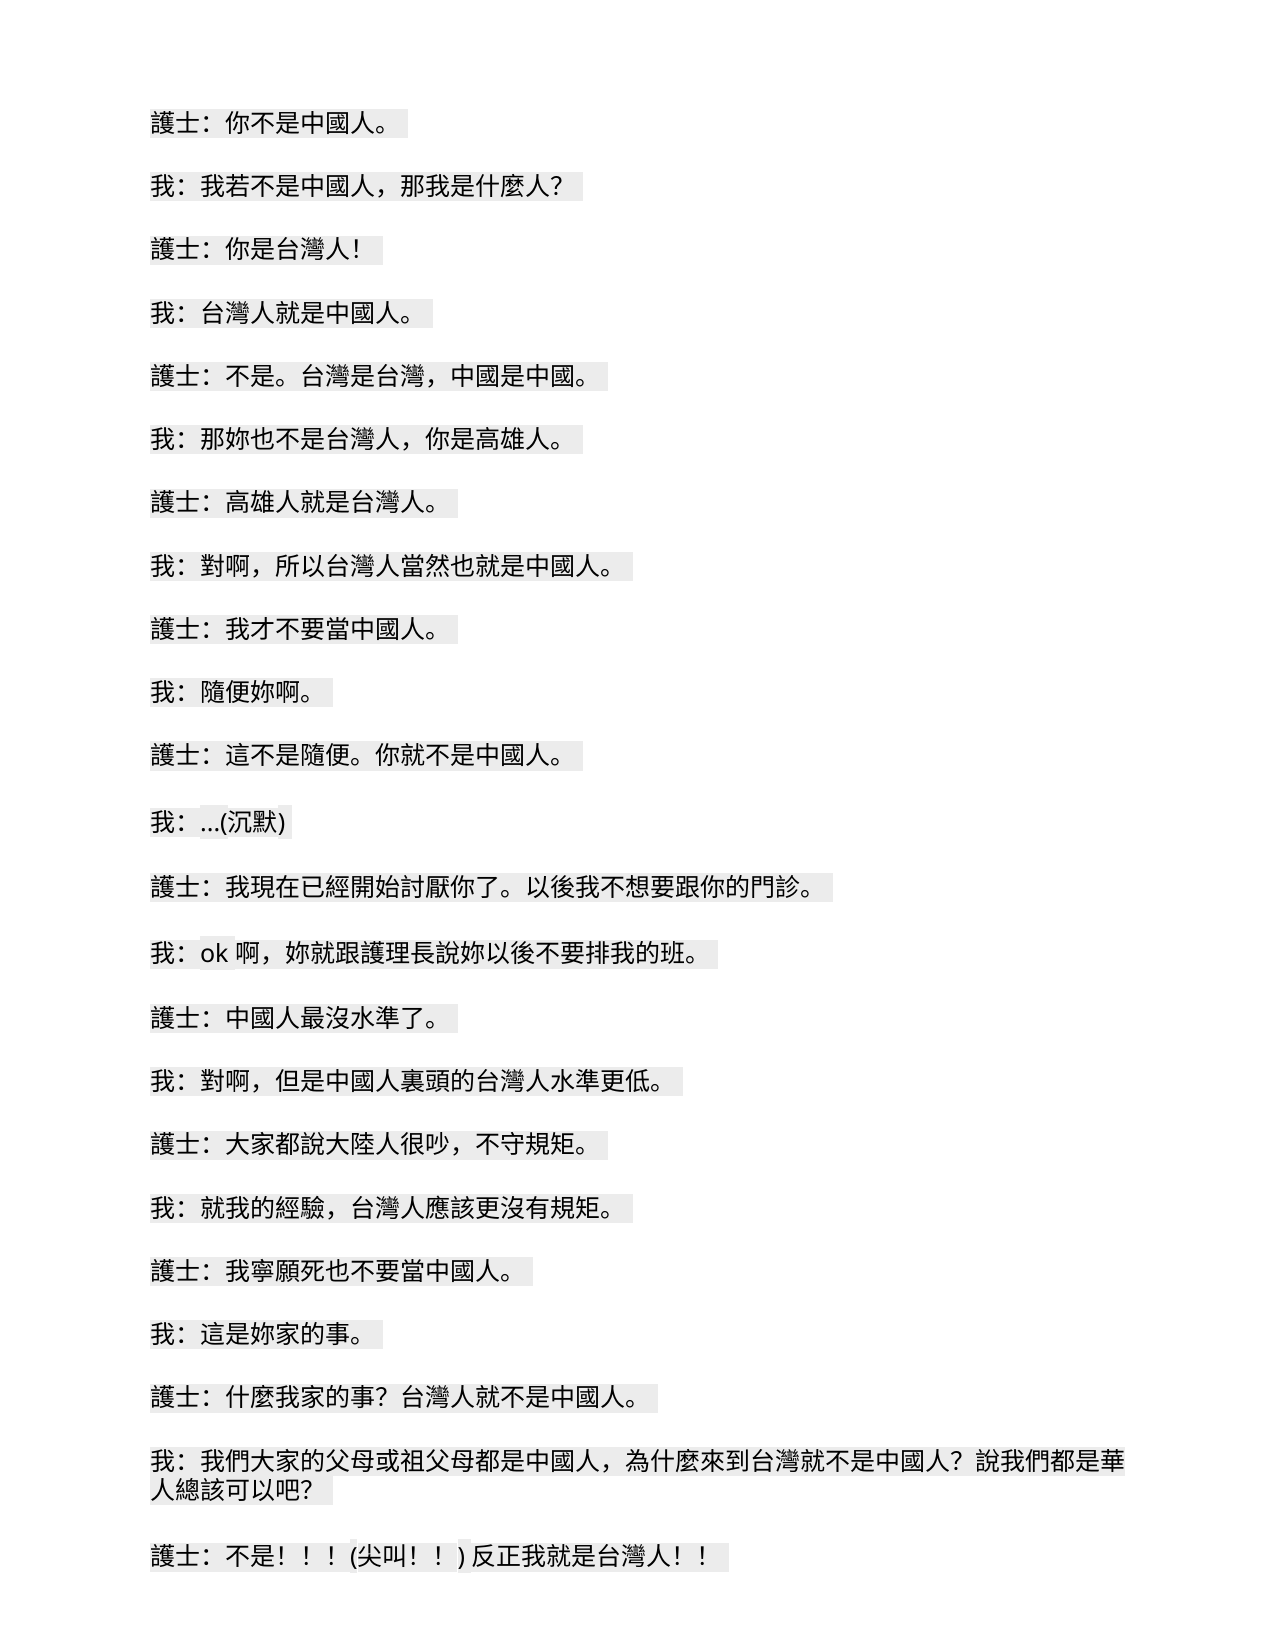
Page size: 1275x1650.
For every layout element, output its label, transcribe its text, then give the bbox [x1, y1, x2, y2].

text 護士：你不是中國人。 我：我若不是中國人，那我是什麼人？ 護士：你是台灣人！ 我：台灣人就是中國人。 護士：不是。台灣是台灣，中國是中國。 我：那妳也不是台灣人，你是高雄人。 護士：高雄人就是台灣人。 我：對啊，所以台灣人當然也就是中國人。 護士：我才不要當中國人。 我：隨便妳啊。 護士：這不是隨便。你就不是中國人。 我：...(沉默) 護士：我現在已經開始討厭你了。以後我不想要跟你的門診。 我：ok 啊，妳就跟護理長說妳以後不要排我的班。 護士：中國人最沒水準了。 我：對啊，但是中國人裏頭的台灣人水準更低。 護士：大家都說大陸人很吵，不守規矩。 我：就我的經驗，台灣人應該更沒有規矩。 護士：我寧願死也不要當中國人。 我：這是妳家的事。 護士：什麼我家的事？台灣人就不是中國人。 我：我們大家的父母或祖父母都是中國人，為什麼來到台灣就不是中國人？說我們都是華人總該可以吧？ 護士：不是！！！(尖叫！！) 反正我就是台灣人！！ [150, 75, 1125, 1573]
